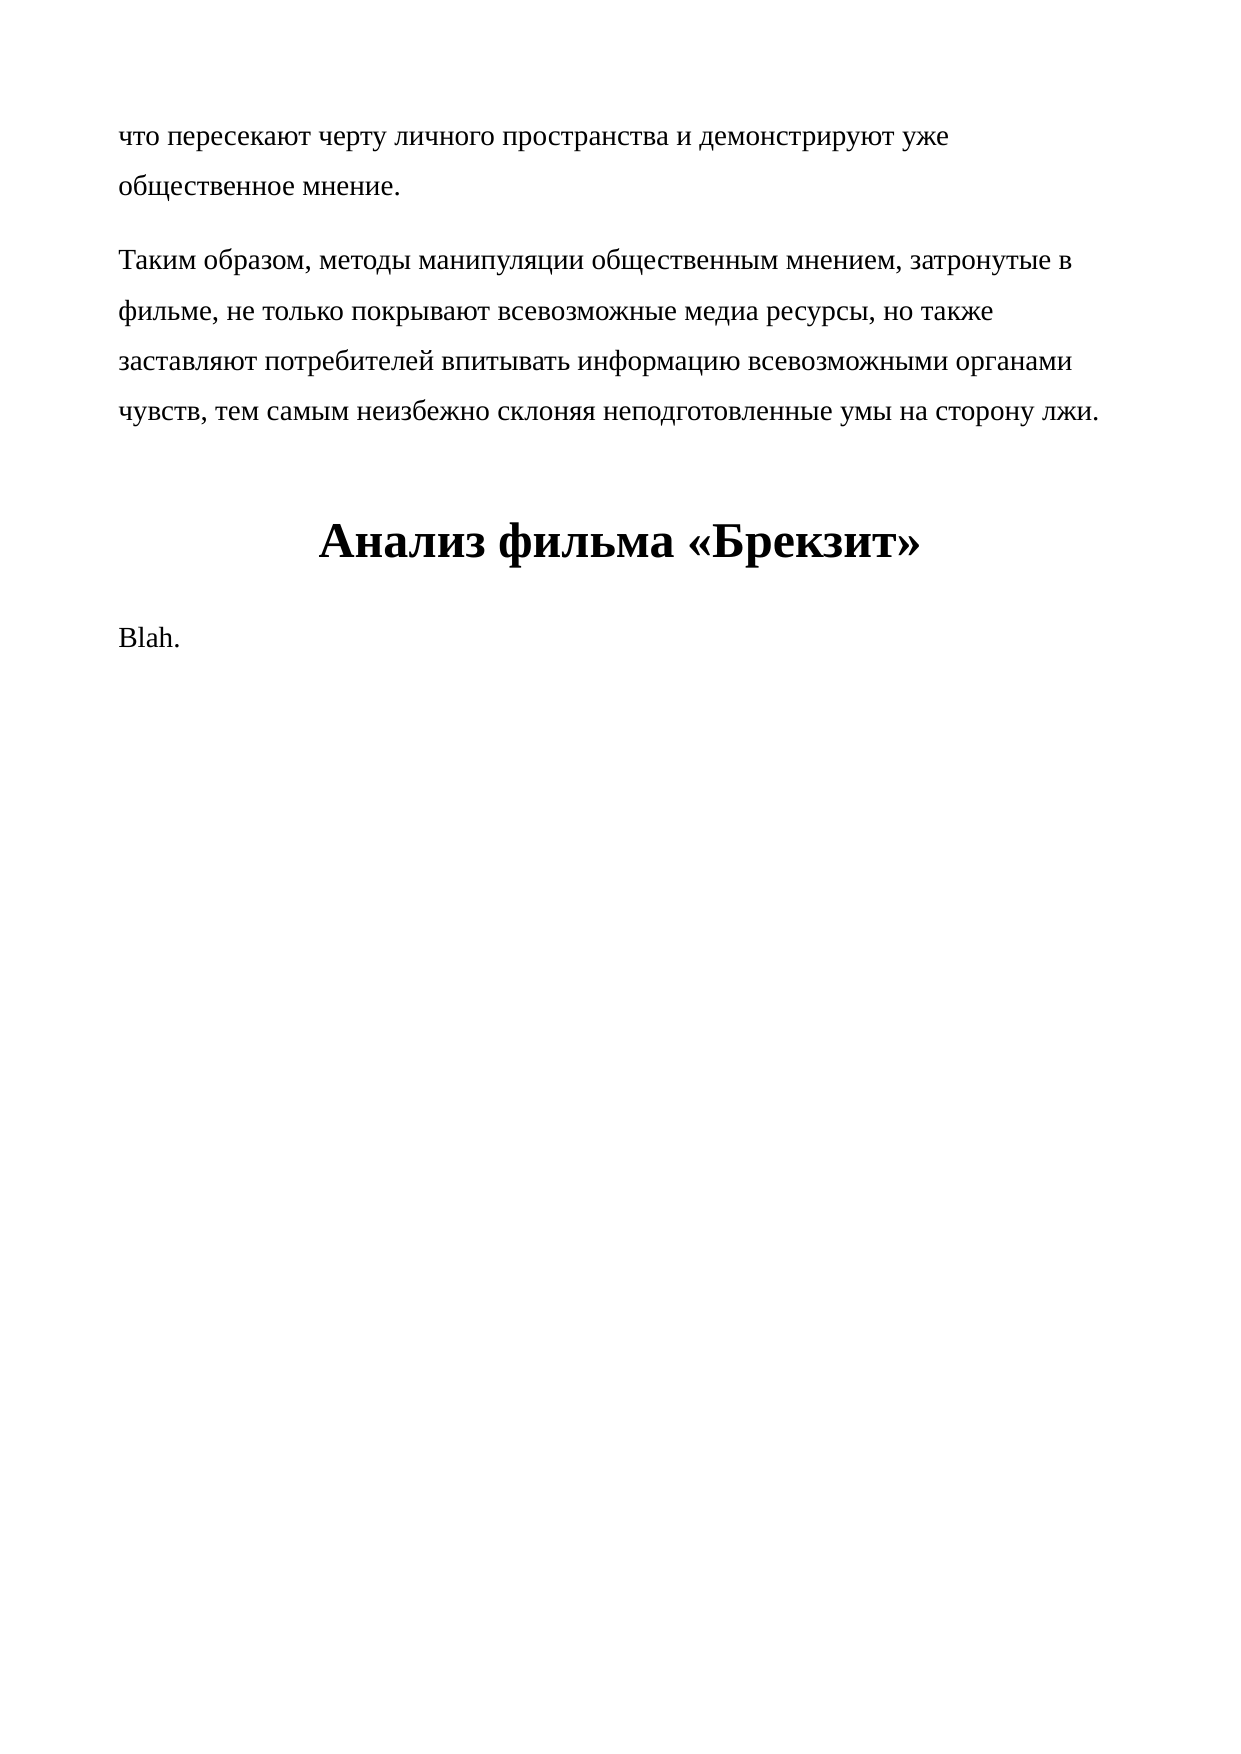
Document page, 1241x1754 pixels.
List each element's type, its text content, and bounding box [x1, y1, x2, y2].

text Таким образом, методы манипуляции общественным мнением, затронутые в фильме, не только покрывают всевозможные медиа ресурсы, но также заставляют потребителей впитывать информацию всевозможными органами чувств, тем самым неизбежно склоняя неподготовленные умы на сторону лжи. [118, 242, 1122, 427]
text Blah. [118, 621, 1122, 654]
text Анализ фильма «Брекзит» [118, 511, 1122, 568]
text что пересекают черту личного пространства и демонстрируют уже общественное мнение. [118, 118, 1122, 202]
